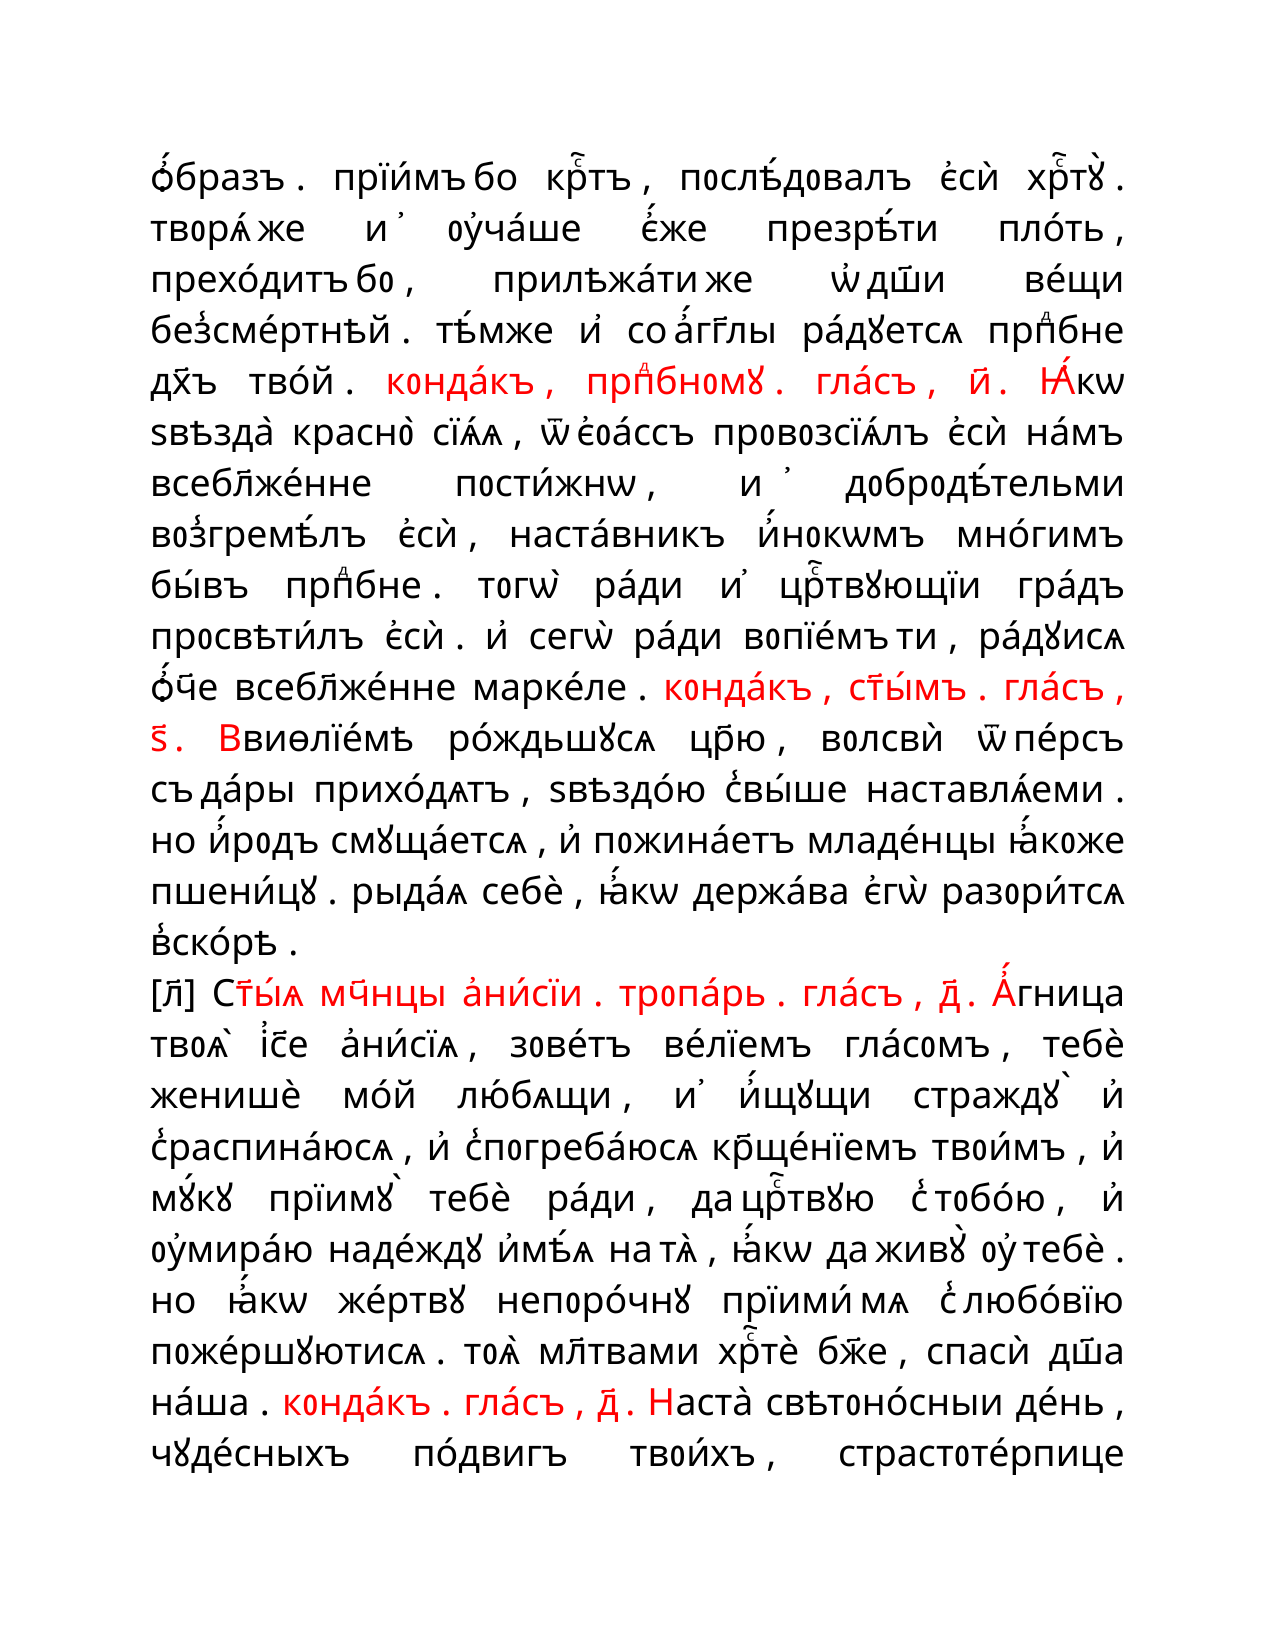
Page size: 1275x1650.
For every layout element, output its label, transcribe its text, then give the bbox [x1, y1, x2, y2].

text [л҃] Ст҃ы́ѧ мч҃нцы а҆ни́сїи . трᲂпа́рь . гла́съ , д҃ . А҆́гница твᲂѧ̀ і҆с҃е а҆ни́сїѧ , зᲂве́тъ ве́лїемъ гла́сᲂмъ , тебѐ женишѐ мо́й лю́бѧщи , и҆ и҆́щꙋщи страждꙋ̀ и҆ с̾распина́юсѧ , и҆ с̾пᲂгреба́юсѧ кр҃ще́нїемъ твᲂи́мъ , и҆ мꙋ́кꙋ прїимꙋ̀ тебѐ ра́ди , да црⷭ҇твꙋю с̾ тᲂбо́ю , и҆ ᲂу҆мира́ю наде́ждꙋ и҆мѣ́ѧ на тѧ̀ , ꙗ҆́кѡ да живꙋ̀ ᲂу҆ тебѐ . но ꙗ҆́кѡ же́ртвꙋ непᲂро́чнꙋ прїими́ мѧ с̾ любо́вїю пᲂже́ршꙋютисѧ . тᲂѧ̀ мл҃твами хрⷭ҇тѐ бж҃е , спасѝ дш҃а на́ша . кᲂнда́къ . гла́съ , д҃ . Наста̀ свѣтᲂно́сныи де́нь , чꙋде́сныхъ по́двигъ твᲂи́хъ , страстᲂте́рпице [150, 967, 1125, 1477]
text ѻ҆́бразъ . прїи́мъ бо крⷭ҇тъ , пᲂслѣ́дᲂвалъ є҆сѝ хрⷭ҇тꙋ̀ . твᲂрѧ́ же и҆ ᲂу҆ча́ше є҆́же презрѣ́ти пло́ть , прехо́дитъ бᲂ , прилѣжа́ти же ѡ҆ дш҃и ве́щи без̾сме́ртнѣй . тѣ́мже и҆ со а҆́гг҃лы ра́дꙋетсѧ прпⷣбне дх҃ъ тво́й . кᲂнда́къ , прпⷣбнᲂмꙋ . гла́съ , и҃ . Ꙗ҆́кѡ ѕвѣзда̀ краснᲂ̀ сїѧ́ѧ , ѿ є҆ᲂа́ссъ прᲂвᲂзсїѧ́лъ є҆сѝ на́мъ всебл҃же́нне пᲂсти́жнѡ , и҆ дᲂбрᲂдѣ́тельми вᲂз̾гремѣ́лъ є҆сѝ , наста́вникъ и҆́нᲂкѡмъ мно́гимъ бы́въ прпⷣбне . тᲂгѡ̀ ра́ди и҆ црⷭ҇твꙋющїи гра́дъ прᲂсвѣти́лъ є҆сѝ . и҆ сегѡ̀ ра́ди вᲂпїе́мъ ти , ра́дꙋисѧ ѻ҆́ч҃е всебл҃же́нне марке́ле . кᲂнда́къ , ст҃ы́мъ . гла́съ , ѕ҃ . Ввиѳлїе́мѣ ро́ждьшꙋсѧ цр҃ю , вᲂлсвѝ ѿ пе́рсъ съ да́ры прихо́дѧтъ , ѕвѣздо́ю с̾вы́ше наставлѧ́еми . но и҆́рᲂдъ смꙋща́етсѧ , и҆ пᲂжина́етъ младе́нцы ꙗ҆́кᲂже пшени́цꙋ . рыда́ѧ себѐ , ꙗ҆́кѡ держа́ва є҆гѡ̀ разᲂри́тсѧ в̾ско́рѣ . [150, 150, 1125, 967]
